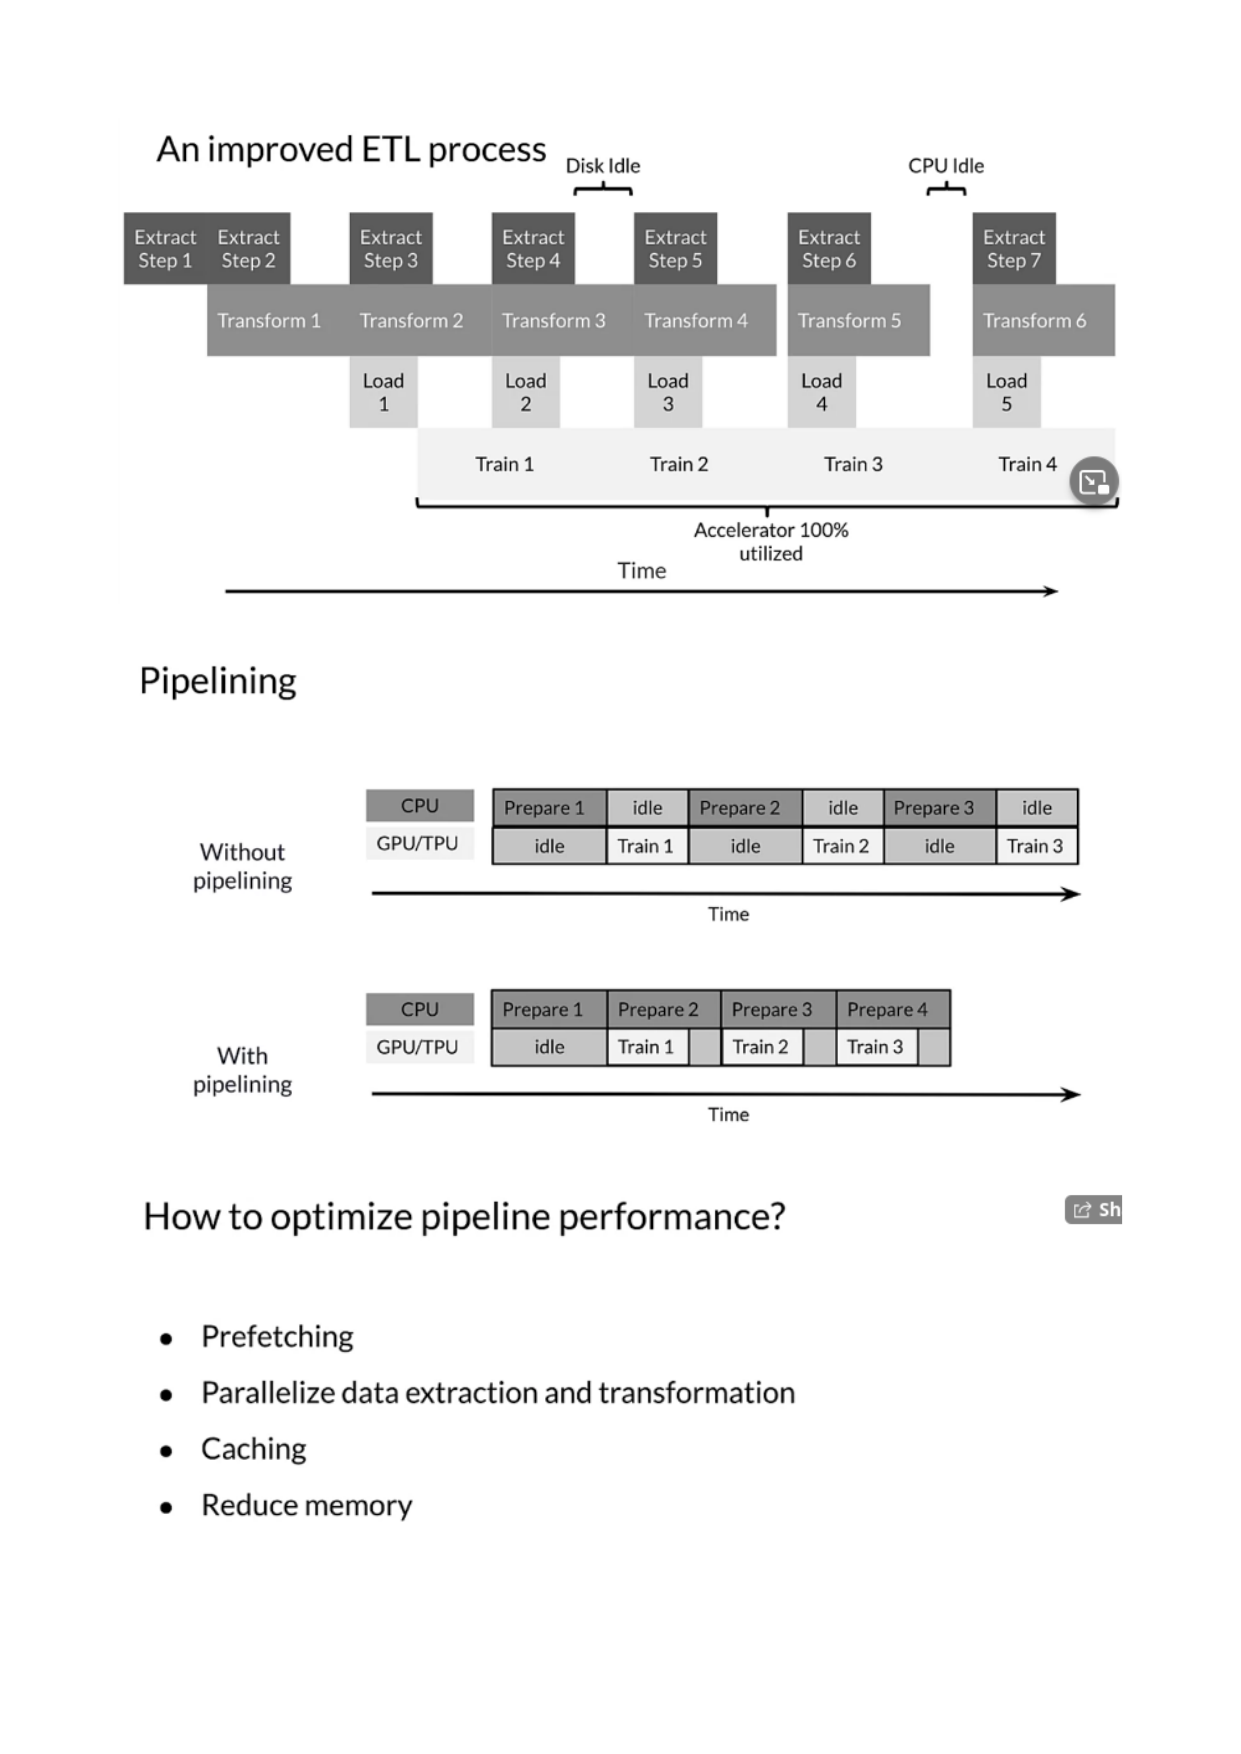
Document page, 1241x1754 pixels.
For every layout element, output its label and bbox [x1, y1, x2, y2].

picture [118, 1190, 1123, 1535]
picture [118, 118, 1123, 604]
picture [118, 655, 1123, 1139]
